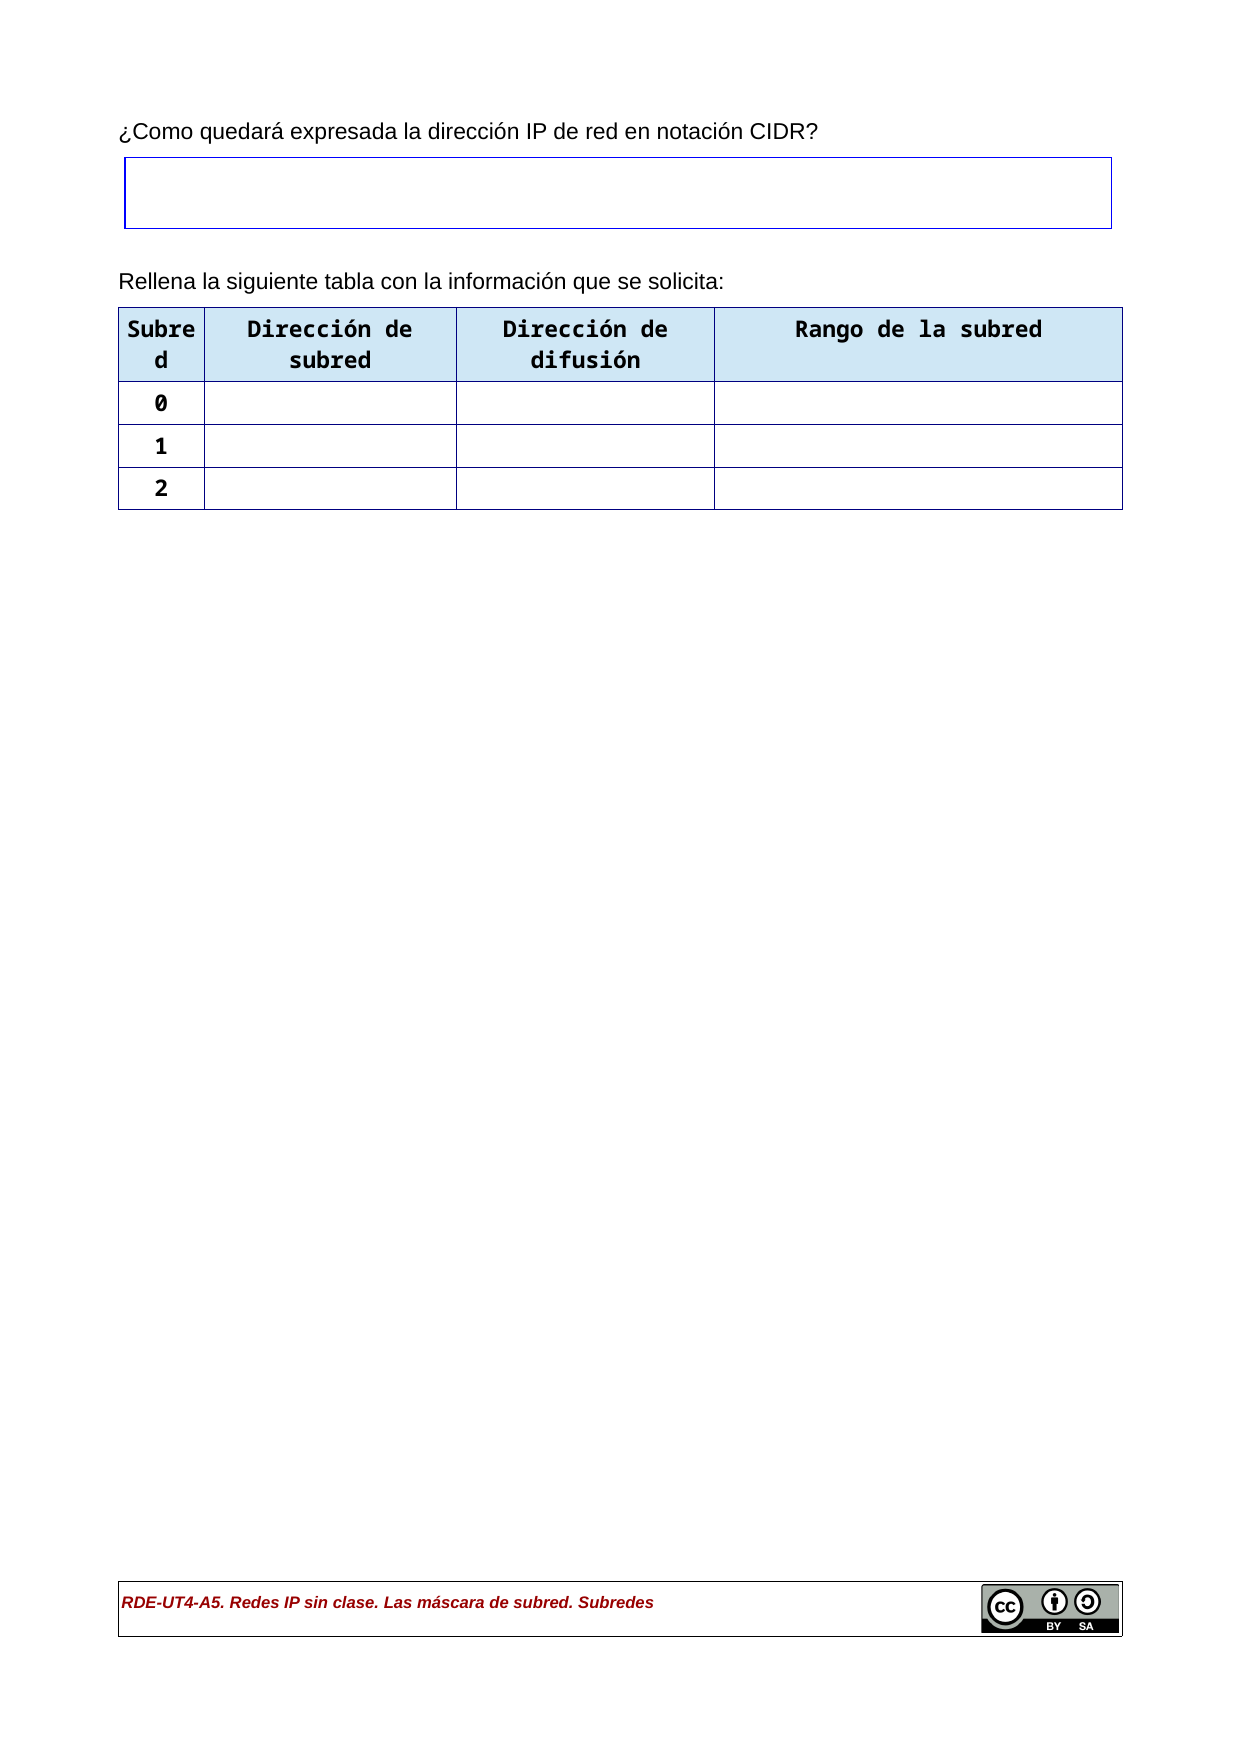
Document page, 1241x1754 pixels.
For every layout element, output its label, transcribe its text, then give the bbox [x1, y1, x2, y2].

table_cell [457, 382, 714, 424]
text Rellena la siguiente tabla con la información que se solicita: [118, 268, 1122, 294]
text ¿Como quedará expresada la dirección IP de red en notación CIDR? [118, 118, 1122, 144]
table_cell [457, 425, 714, 467]
table_cell 2 [119, 468, 204, 509]
table_cell [205, 425, 456, 467]
table_cell [457, 468, 714, 509]
table_cell 0 [119, 382, 204, 424]
picture [981, 1584, 1119, 1633]
table_cell [205, 382, 456, 424]
table_cell [715, 425, 1122, 467]
table_header Subred [119, 308, 204, 381]
table_header Dirección de subred [205, 308, 456, 381]
table_header Rango de la subred [715, 308, 1122, 381]
table_header [126, 158, 1111, 228]
table_cell [205, 468, 456, 509]
table_cell [715, 468, 1122, 509]
table_header Dirección de difusión [457, 308, 714, 381]
table_cell [715, 382, 1122, 424]
table_cell 1 [119, 425, 204, 467]
